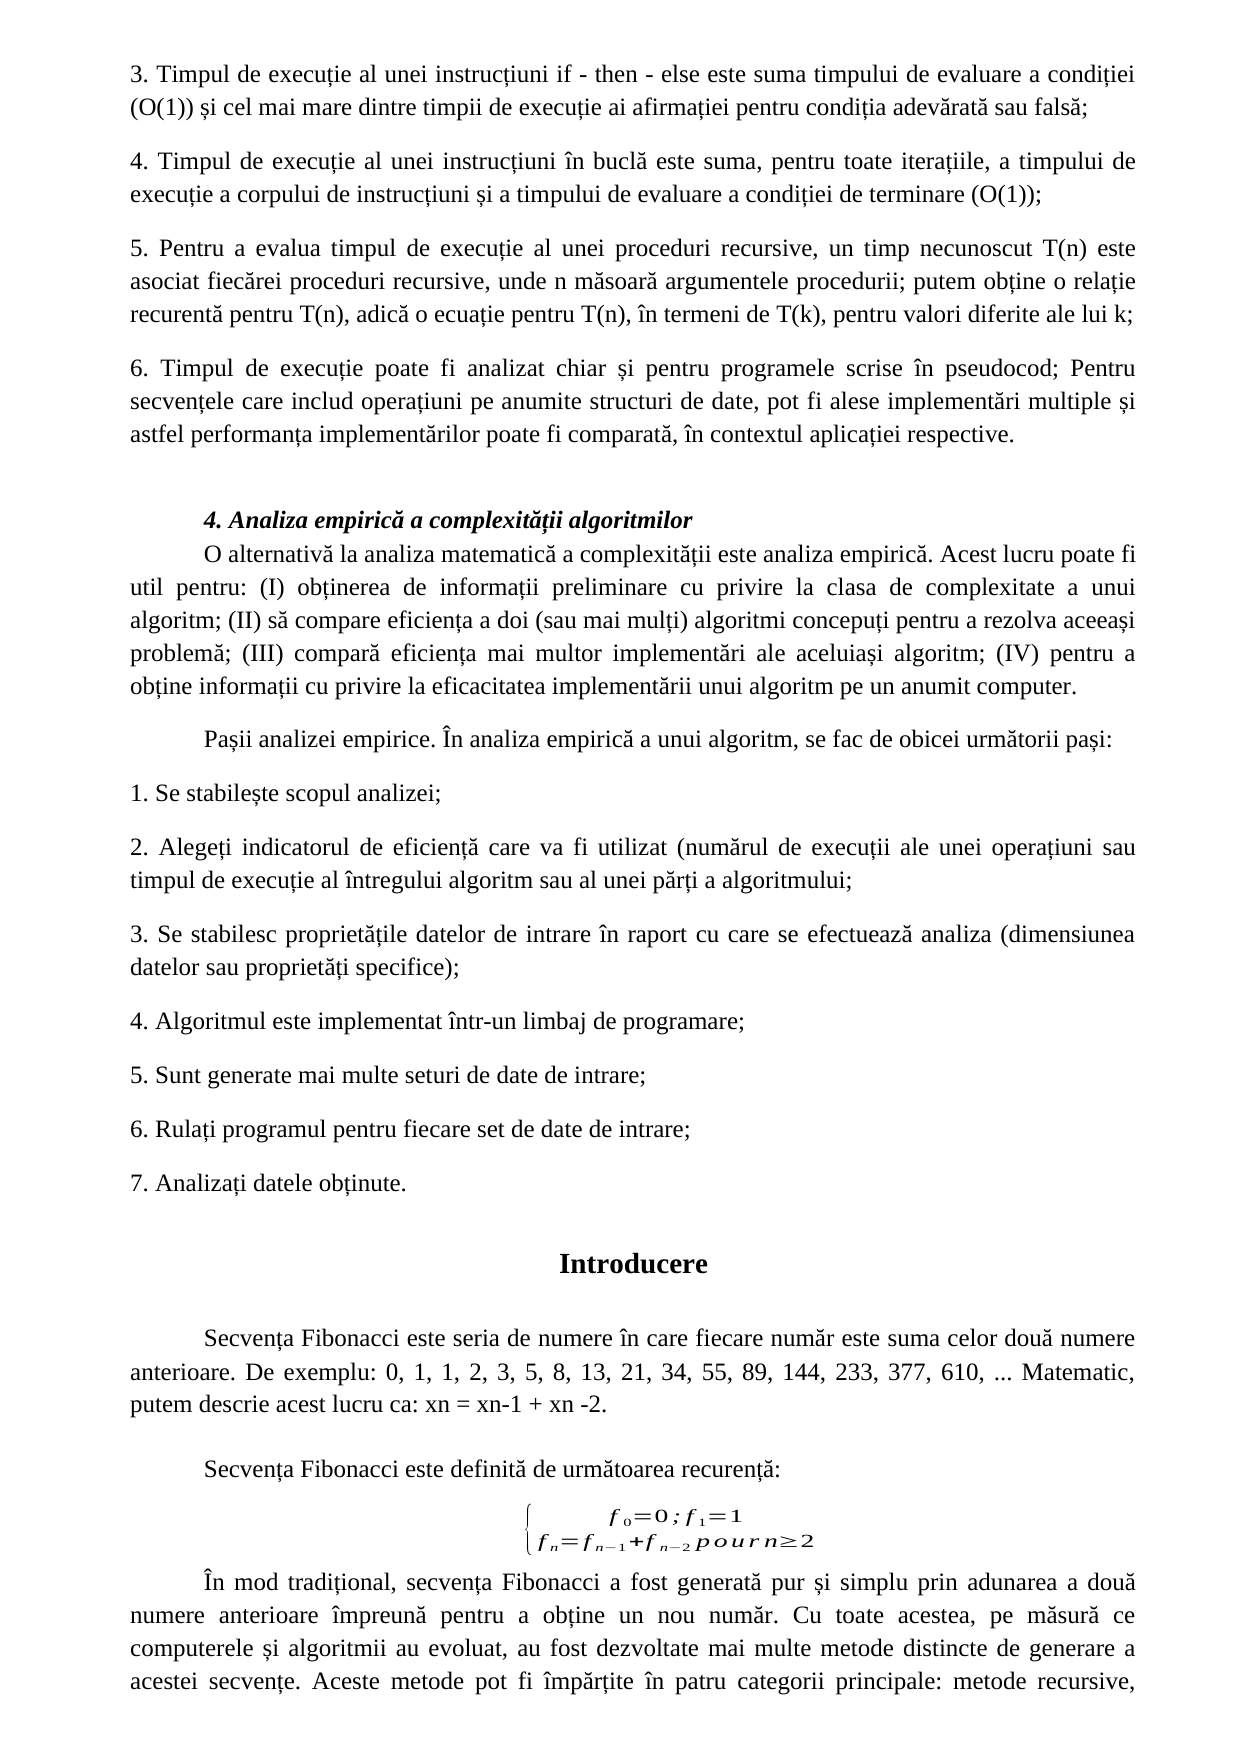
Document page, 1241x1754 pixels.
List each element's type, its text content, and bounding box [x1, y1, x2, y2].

text 5. Pentru a evalua timpul de execuție al unei proceduri recursive, un timp necunoscut T(n) este asociat fiecărei proceduri recursive, unde n măsoară argumentele procedurii; putem obține o relație recurentă pentru T(n), adică o ecuație pentru T(n), în termeni de T(k), pentru valori diferite ale lui k; [130, 233, 1137, 328]
text 4. Analiza empirică a complexității algoritmilor [130, 506, 1101, 534]
text Secvența Fibonacci este definită de următoarea recurență: [130, 1454, 1137, 1483]
text Secvența Fibonacci este seria de numere în care fiecare număr este suma celor două numere anterioare. De exemplu: 0, 1, 1, 2, 3, 5, 8, 13, 21, 34, 55, 89, 144, 233, 377, 610, ... Matematic, putem descrie acest lucru ca: xn = xn-1 + xn -2. [130, 1323, 1137, 1418]
text 3. Se stabilesc proprietățile datelor de intrare în raport cu care se efectuează analiza (dimensiunea datelor sau proprietăți specifice); [130, 919, 1137, 981]
text 7. Analizați datele obținute. [130, 1168, 1137, 1196]
text 6. Timpul de execuție poate fi analizat chiar și pentru programele scrise în pseudocod; Pentru secvențele care includ operațiuni pe anumite structuri de date, pot fi alese implementări multiple și astfel performanța implementărilor poate fi comparată, în contextul aplicației respective. [130, 353, 1137, 447]
text Pașii analizei empirice. În analiza empirică a unui algoritm, se fac de obicei următorii pași: [130, 724, 1137, 753]
text 2. Alegeți indicatorul de eficiență care va fi utilizat (numărul de execuții ale unei operațiuni sau timpul de execuție al întregului algoritm sau al unei părți a algoritmului; [130, 832, 1137, 894]
text 3. Timpul de execuție al unei instrucțiuni if - then - else este suma timpului de evaluare a condiției (O(1)) și cel mai mare dintre timpii de execuție ai afirmației pentru condiția adevărată sau falsă; [130, 59, 1137, 121]
text 1. Se stabilește scopul analizei; [130, 778, 1137, 807]
subtitle Introducere [130, 1246, 1137, 1280]
text În mod tradițional, secvența Fibonacci a fost generată pur și simplu prin adunarea a două numere anterioare împreună pentru a obține un nou număr. Cu toate acestea, pe măsură ce computerele și algoritmii au evoluat, au fost dezvoltate mai multe metode distincte de generare a acestei secvențe. Aceste metode pot fi împărțite în patru categorii principale: metode recursive, [130, 1567, 1137, 1695]
text 5. Sunt generate mai multe seturi de date de intrare; [130, 1060, 1137, 1089]
text 6. Rulați programul pentru fiecare set de date de intrare; [130, 1114, 1137, 1142]
text O alternativă la analiza matematică a complexității este analiza empirică. Acest lucru poate fi util pentru: (I) obținerea de informații preliminare cu privire la clasa de complexitate a unui algoritm; (II) să compare eficiența a doi (sau mai mulți) algoritmi concepuți pentru a rezolva aceeași problemă; (III) compară eficiența mai multor implementări ale aceluiași algoritm; (IV) pentru a obține informații cu privire la eficacitatea implementării unui algoritm pe un anumit computer. [130, 539, 1137, 699]
text 4. Timpul de execuție al unei instrucțiuni în buclă este suma, pentru toate iterațiile, a timpului de execuție a corpului de instrucțiuni și a timpului de evaluare a condiției de terminare (O(1)); [130, 146, 1137, 208]
text 4. Algoritmul este implementat într-un limbaj de programare; [130, 1006, 1137, 1035]
